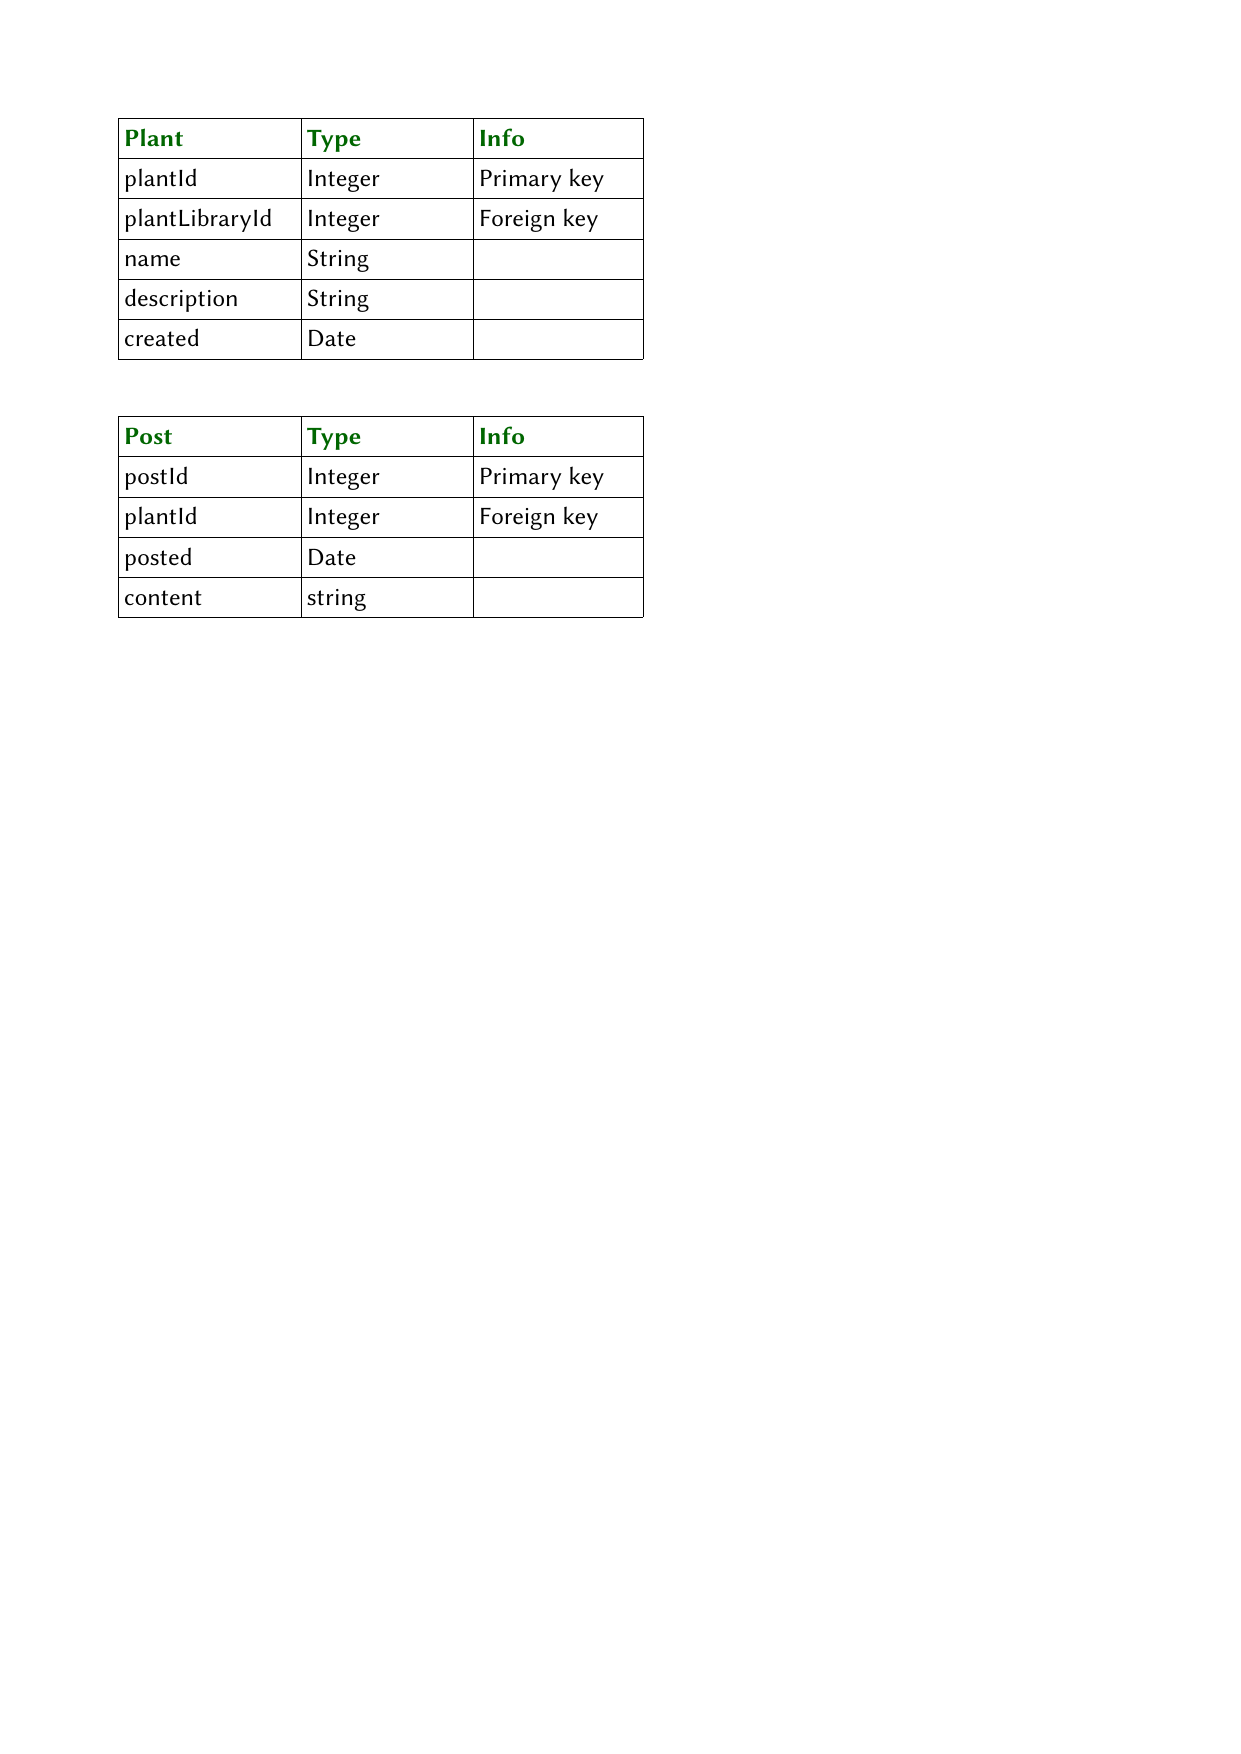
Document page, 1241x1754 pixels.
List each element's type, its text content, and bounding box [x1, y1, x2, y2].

table_cell name [119, 240, 301, 278]
table_cell [474, 240, 643, 278]
table_header Type [302, 119, 473, 158]
table_cell [474, 578, 643, 617]
table_cell string [302, 578, 473, 617]
table_cell Foreign key [474, 498, 643, 537]
table_cell plantId [119, 498, 301, 537]
table_cell String [302, 280, 473, 319]
table_cell postId [119, 457, 301, 497]
table_cell Foreign key [474, 199, 643, 238]
table_cell Integer [302, 457, 473, 497]
table_cell String [302, 240, 473, 278]
table_cell Date [302, 538, 473, 577]
table_cell Primary key [474, 159, 643, 198]
table_header Type [302, 417, 473, 456]
table_cell Date [302, 320, 473, 359]
table_cell plantLibraryId [119, 199, 301, 238]
table_cell Integer [302, 159, 473, 198]
table_cell posted [119, 538, 301, 577]
table_cell Integer [302, 498, 473, 537]
table_cell plantId [119, 159, 301, 198]
table_cell [474, 320, 643, 359]
table_header Info [474, 119, 643, 158]
table_cell Integer [302, 199, 473, 238]
table_header Plant [119, 119, 301, 158]
table_cell description [119, 280, 301, 319]
table_header Post [119, 417, 301, 456]
table_cell created [119, 320, 301, 359]
table_header Info [474, 417, 643, 456]
table_cell Primary key [474, 457, 643, 497]
table_cell [474, 538, 643, 577]
table_cell content [119, 578, 301, 617]
table_cell [474, 280, 643, 319]
